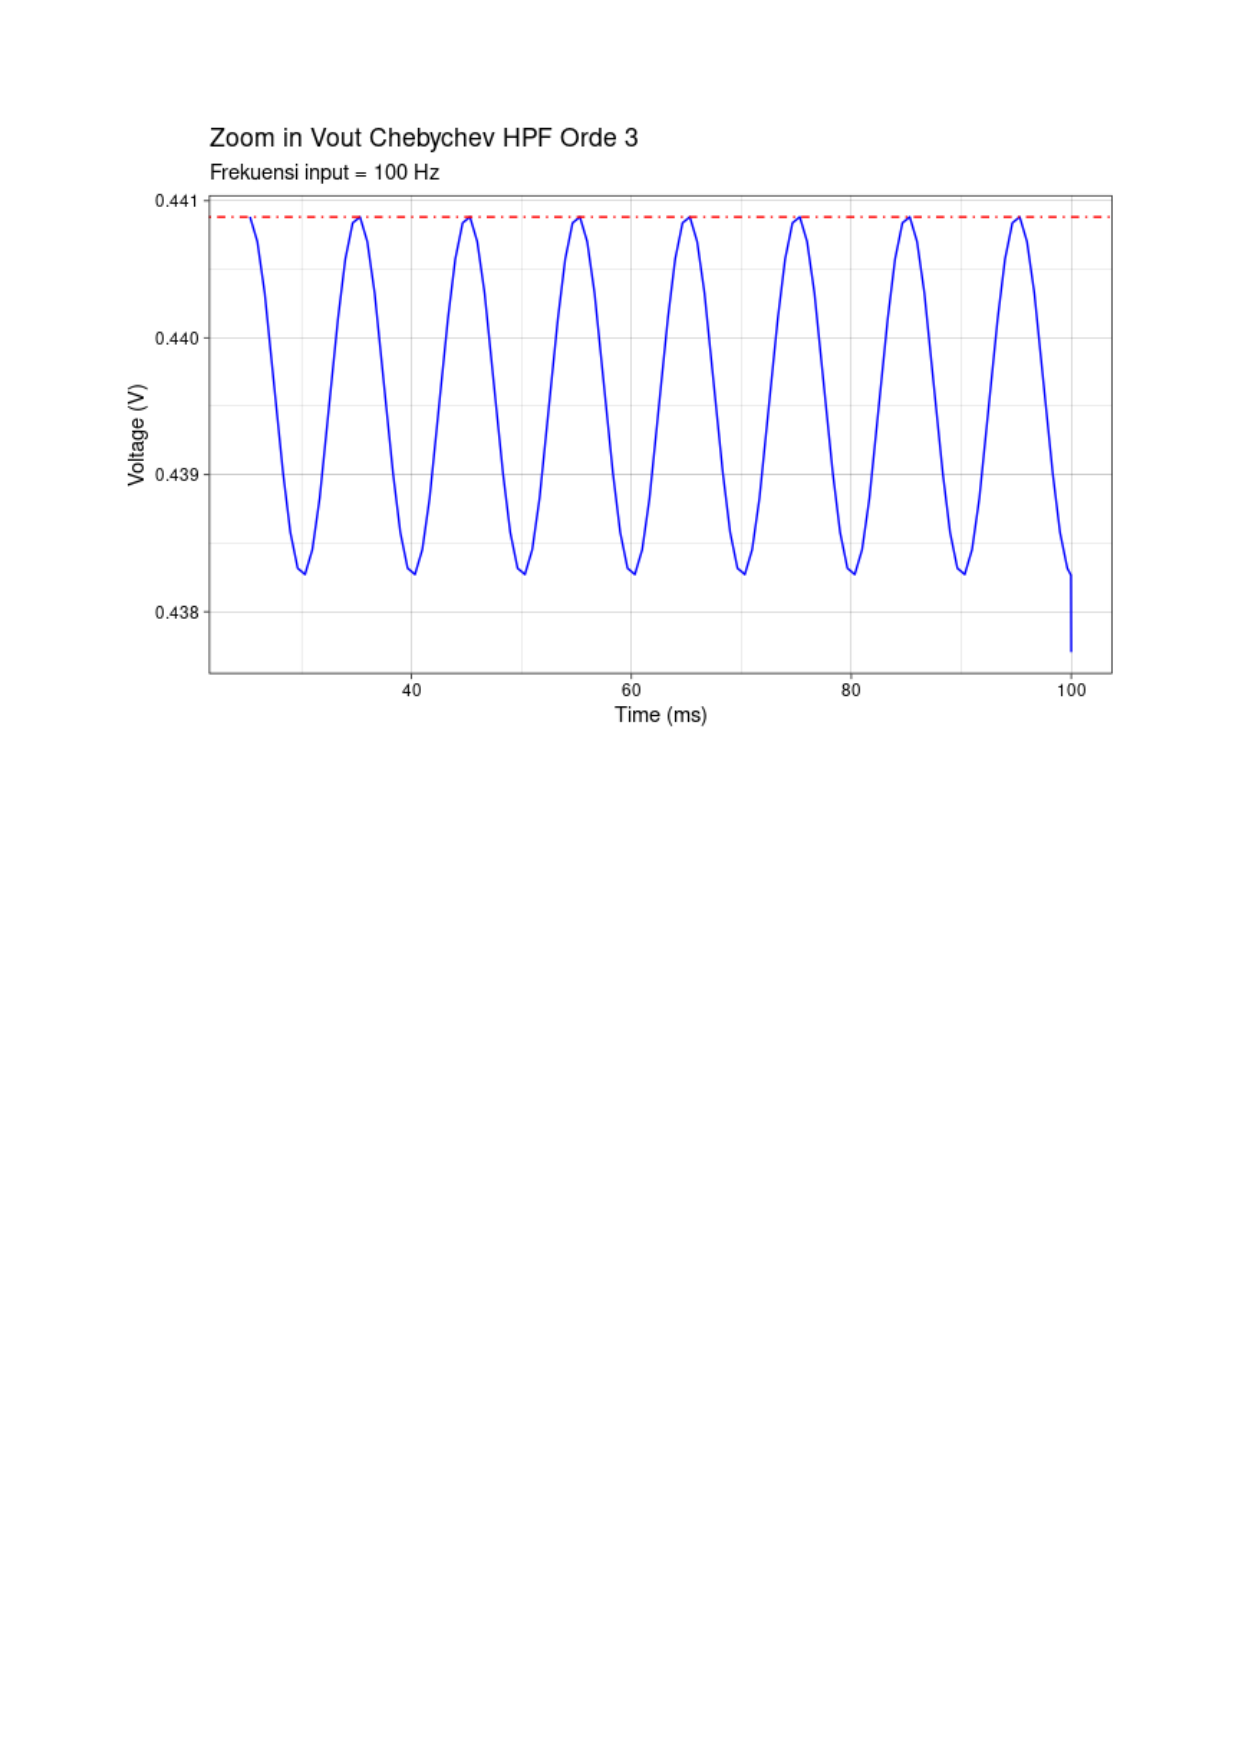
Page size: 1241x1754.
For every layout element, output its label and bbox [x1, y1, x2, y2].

picture [118, 118, 1123, 738]
